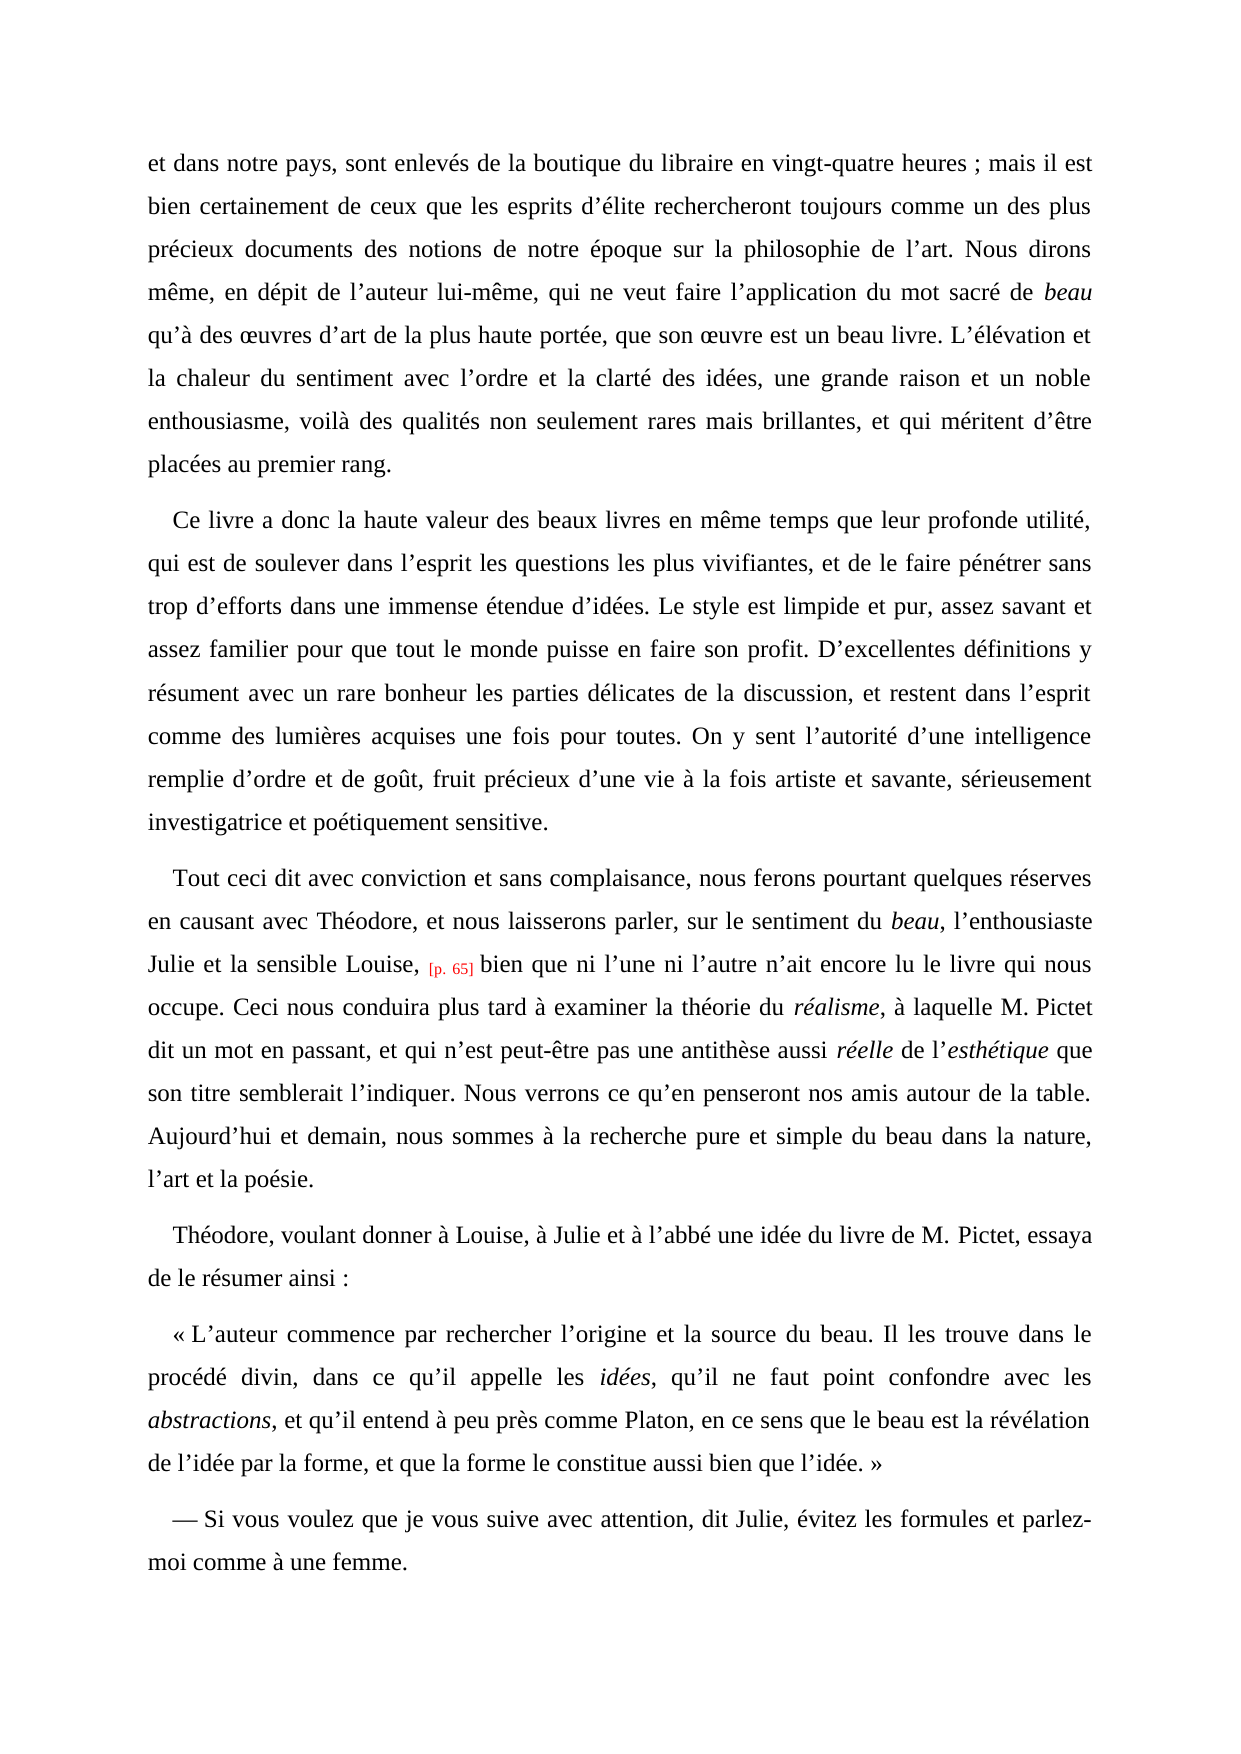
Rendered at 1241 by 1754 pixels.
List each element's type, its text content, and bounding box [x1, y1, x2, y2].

text « L’auteur commence par rechercher l’origine et la source du beau. Il les trouve dans le procédé divin, dans ce qu’il appelle les idées, qu’il ne faut point confondre avec les abstractions, et qu’il entend à peu près comme Platon, en ce sens que le beau est la révélation de l’idée par la forme, et que la forme le constitue aussi bien que l’idée. » [148, 1319, 1093, 1477]
text Ce livre a donc la haute valeur des beaux livres en même temps que leur profonde utilité, qui est de soulever dans l’esprit les questions les plus vivifiantes, et de le faire pénétrer sans trop d’efforts dans une immense étendue d’idées. Le style est limpide et pur, assez savant et assez familier pour que tout le monde puisse en faire son profit. D’excellentes définitions y résument avec un rare bonheur les parties délicates de la discussion, et restent dans l’esprit comme des lumières acquises une fois pour toutes. On y sent l’autorité d’une intelligence remplie d’ordre et de goût, fruit précieux d’une vie à la fois artiste et savante, sérieusement investigatrice et poétiquement sensitive. [148, 505, 1093, 836]
text et dans notre pays, sont enlevés de la boutique du libraire en vingt-quatre heures ; mais il est bien certainement de ceux que les esprits d’élite rechercheront toujours comme un des plus précieux documents des notions de notre époque sur la philosophie de l’art. Nous dirons même, en dépit de l’auteur lui-même, qui ne veut faire l’application du mot sacré de beau qu’à des œuvres d’art de la plus haute portée, que son œuvre est un beau livre. L’élévation et la chaleur du sentiment avec l’ordre et la clarté des idées, une grande raison et un noble enthousiasme, voilà des qualités non seulement rares mais brillantes, et qui méritent d’être placées au premier rang. [148, 148, 1093, 478]
text Tout ceci dit avec conviction et sans complaisance, nous ferons pourtant quelques réserves en causant avec Théodore, et nous laisserons parler, sur le sentiment du beau, l’enthousiaste Julie et la sensible Louise, [p. 65] bien que ni l’une ni l’autre n’ait encore lu le livre qui nous occupe. Ceci nous conduira plus tard à examiner la théorie du réalisme, à laquelle M. Pictet dit un mot en passant, et qui n’est peut-être pas une antithèse aussi réelle de l’esthétique que son titre semblerait l’indiquer. Nous verrons ce qu’en penseront nos amis autour de la table. Aujourd’hui et demain, nous sommes à la recherche pure et simple du beau dans la nature, l’art et la poésie. [148, 863, 1093, 1193]
text Théodore, voulant donner à Louise, à Julie et à l’abbé une idée du livre de M. Pictet, essaya de le résumer ainsi : [148, 1220, 1093, 1292]
text — Si vous voulez que je vous suive avec attention, dit Julie, évitez les formules et parlez-moi comme à une femme. [148, 1504, 1093, 1576]
